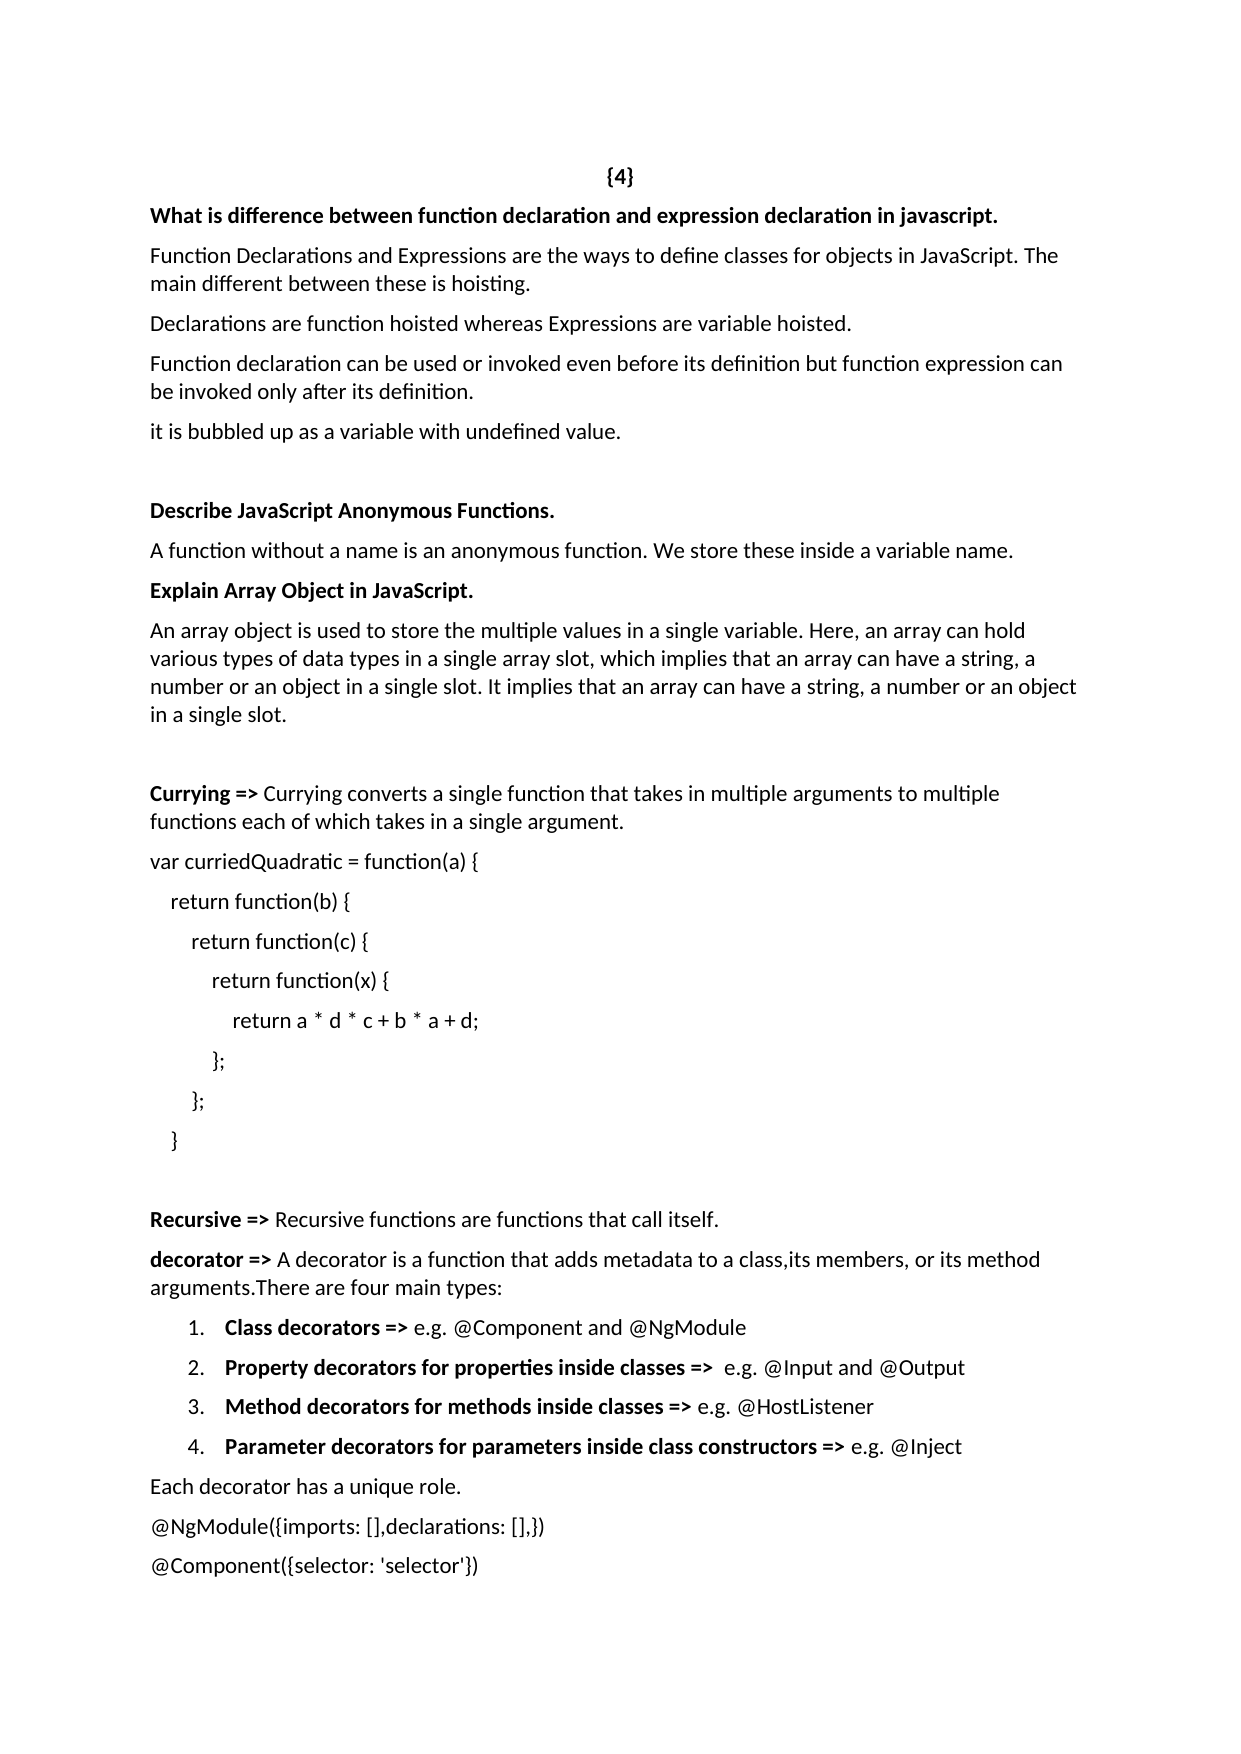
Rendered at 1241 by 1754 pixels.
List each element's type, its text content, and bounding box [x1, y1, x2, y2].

text return function(b) { [150, 887, 1090, 915]
text A function without a name is an anonymous function. We store these inside a variable name. [150, 536, 1090, 564]
text } [150, 1126, 1090, 1154]
text Declarations are function hoisted whereas Expressions are variable hoisted. [150, 309, 1090, 337]
text }; [150, 1086, 1090, 1114]
text Recursive => Recursive functions are functions that call itself. [150, 1205, 1090, 1233]
text it is bubbled up as a variable with undefined value. [150, 417, 1090, 445]
text return function(c) { [150, 927, 1090, 955]
text Describe JavaScript Anonymous Functions. [150, 496, 1090, 524]
list Property decorators for properties inside classes => e.g. @Input and @Output [187, 1353, 1090, 1381]
list Parameter decorators for parameters inside class constructors => e.g. @Inject [187, 1432, 1090, 1460]
text @Component({selector: 'selector'}) [150, 1552, 1090, 1580]
text What is difference between function declaration and expression declaration in javascript. [150, 202, 1090, 229]
text decorator => A decorator is a function that adds metadata to a class,its members, or its method arguments.There are four main types: [150, 1245, 1090, 1301]
text Each decorator has a unique role. [150, 1472, 1090, 1500]
text Currying => Currying converts a single function that takes in multiple arguments to multiple functions each of which takes in a single argument. [150, 779, 1090, 835]
text var curriedQuadratic = function(a) { [150, 847, 1090, 875]
list Method decorators for methods inside classes => e.g. @HostListener [187, 1392, 1090, 1421]
text An array object is used to store the multiple values in a single variable. Here, an array can hold various types of data types in a single array slot, which implies that an array can have a string, a number or an object in a single slot. It implies that an array can have a string, a number or an object in a single slot. [150, 616, 1090, 728]
list Class decorators => e.g. @Component and @NgModule [187, 1313, 1090, 1341]
text Function declaration can be used or invoked even before its definition but function expression can be invoked only after its definition. [150, 349, 1090, 405]
text @NgModule({imports: [],declarations: [],}) [150, 1512, 1090, 1540]
text Function Declarations and Expressions are the ways to define classes for objects in JavaScript. The main different between these is hoisting. [150, 241, 1090, 297]
text return function(x) { [150, 967, 1090, 994]
text return a * d * c + b * a + d; [150, 1006, 1090, 1034]
text Explain Array Object in JavaScript. [150, 576, 1090, 604]
text {4} [150, 162, 1090, 190]
text }; [150, 1046, 1090, 1074]
